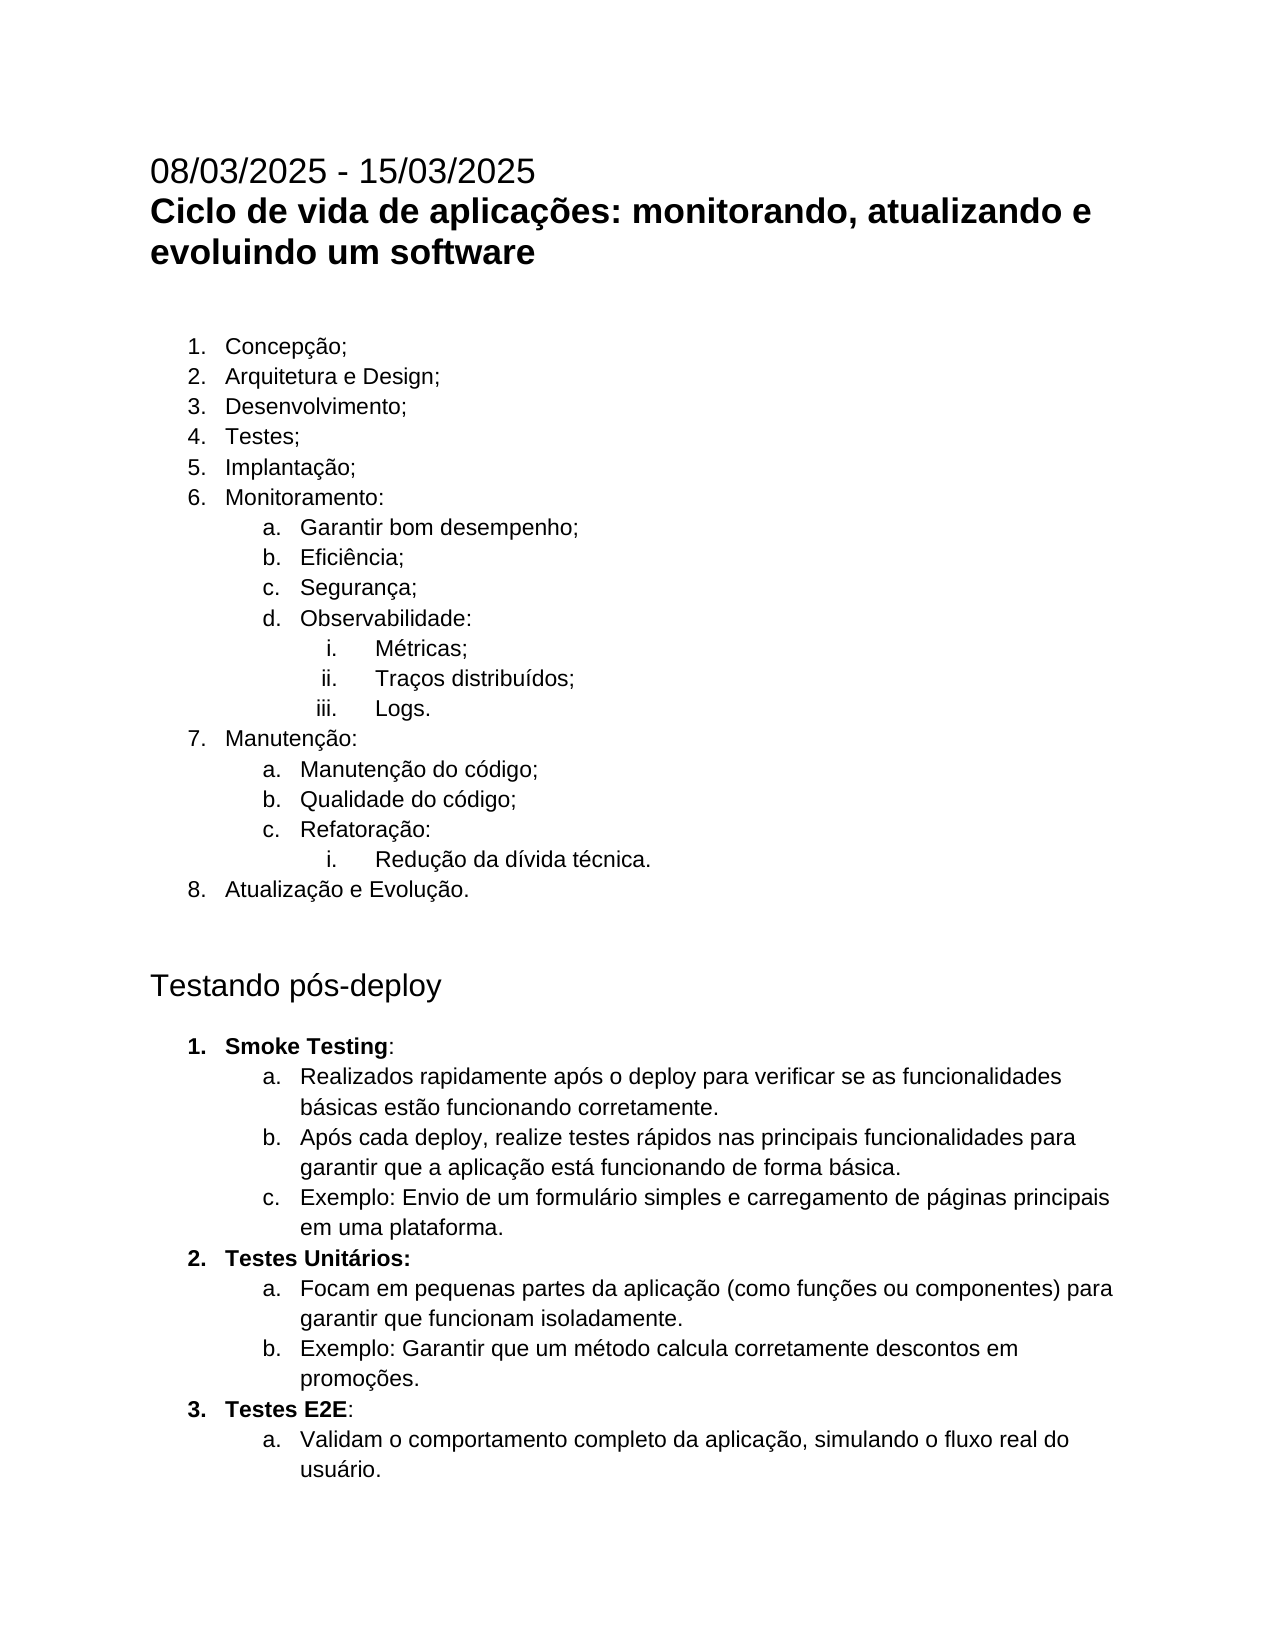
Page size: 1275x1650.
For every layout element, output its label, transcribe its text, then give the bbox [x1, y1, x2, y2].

list Implantação; [187, 453, 1125, 480]
list Redução da dívida técnica. [337, 846, 1125, 872]
list Smoke Testing: [187, 1033, 1125, 1059]
list Manutenção: [187, 725, 1125, 752]
list Métricas; [337, 635, 1125, 661]
subtitle Ciclo de vida de aplicações: monitorando, atualizando e evoluindo um software [150, 191, 1125, 272]
list Exemplo: Envio de um formulário simples e carregamento de páginas principais em uma plataforma. [262, 1184, 1125, 1241]
subtitle Testando pós-deploy [150, 967, 1125, 1003]
list Focam em pequenas partes da aplicação (como funções ou componentes) para garantir que funcionam isoladamente. [262, 1275, 1125, 1331]
list Realizados rapidamente após o deploy para verificar se as funcionalidades básicas estão funcionando corretamente. [262, 1063, 1125, 1120]
list Testes E2E: [187, 1396, 1125, 1422]
list Garantir bom desempenho; [262, 514, 1125, 540]
list Eficiência; [262, 544, 1125, 570]
list Testes; [187, 423, 1125, 449]
list Testes Unitários: [187, 1244, 1125, 1271]
list Arquitetura e Design; [187, 363, 1125, 389]
list Concepção; [187, 333, 1125, 359]
list Segurança; [262, 574, 1125, 601]
list Após cada deploy, realize testes rápidos nas principais funcionalidades para garantir que a aplicação está funcionando de forma básica. [262, 1124, 1125, 1180]
list Qualidade do código; [262, 786, 1125, 812]
list Atualização e Evolução. [187, 876, 1125, 903]
list Exemplo: Garantir que um método calcula corretamente descontos em promoções. [262, 1335, 1125, 1392]
list Logs. [337, 695, 1125, 721]
list Desenvolvimento; [187, 393, 1125, 419]
list Refatoração: [262, 816, 1125, 842]
list Traços distribuídos; [337, 665, 1125, 691]
list Validam o comportamento completo da aplicação, simulando o fluxo real do usuário. [262, 1426, 1125, 1482]
subtitle 08/03/2025 - 15/03/2025 [150, 150, 1125, 191]
list Manutenção do código; [262, 756, 1125, 782]
list Observabilidade: [262, 604, 1125, 631]
list Monitoramento: [187, 484, 1125, 510]
